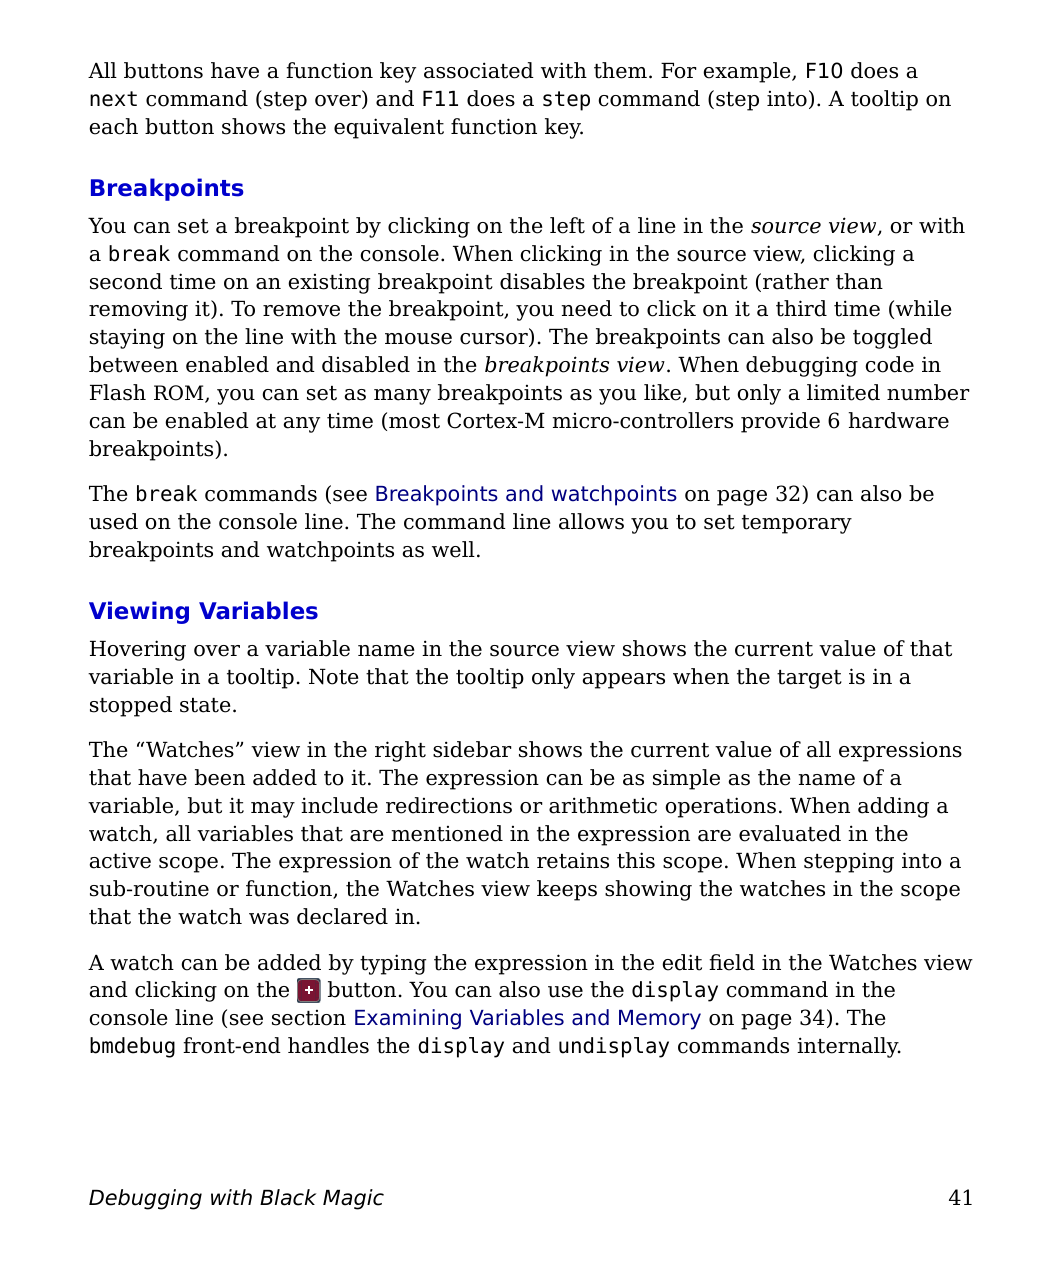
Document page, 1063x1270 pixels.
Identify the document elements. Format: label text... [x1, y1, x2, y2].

text A watch can be added by typing the expression in the edit field in the Watches view and clicking on the button. You can also use the display command in the console line (see section Examining Variables and Memory on page 34). The bmdebug front-end handles the display and undisplay commands internally. [88, 951, 974, 1058]
picture [297, 978, 321, 1003]
text All buttons have a function key associated with them. For example, F10 does a next command (step over) and F11 does a step command (step into). A tooltip on each button shows the equivalent function key. [88, 59, 974, 139]
text Hovering over a variable name in the source view shows the current value of that variable in a tooltip. Note that the tooltip only appears when the target is in a stopped state. [88, 637, 974, 717]
subtitle Viewing Variables [88, 598, 974, 625]
subtitle Breakpoints [88, 175, 974, 202]
text The “Watches” view in the right sidebar shows the current value of all expressions that have been added to it. The expression can be as simple as the name of a variable, but it may include redirections or arithmetic operations. When adding a watch, all variables that are mentioned in the expression are evaluated in the active scope. The expression of the watch retains this scope. When stepping into a sub-routine or function, the Watches view keeps showing the watches in the scope that the watch was declared in. [88, 738, 974, 929]
text You can set a breakpoint by clicking on the left of a line in the source view, or with a break command on the console. When clicking in the source view, clicking a second time on an existing breakpoint disables the breakpoint (rather than removing it). To remove the breakpoint, you need to click on it a third time (while staying on the line with the mouse cursor). The breakpoints can also be toggled between enabled and disabled in the breakpoints view. When debugging code in Flash ROM, you can set as many breakpoints as you like, but only a limited number can be enabled at any time (most Cortex-M micro-controllers provide 6 hardware breakpoints). [88, 214, 974, 461]
text The break commands (see Breakpoints and watchpoints on page 32) can also be used on the console line. The command line allows you to set temporary breakpoints and watchpoints as well. [88, 482, 974, 562]
